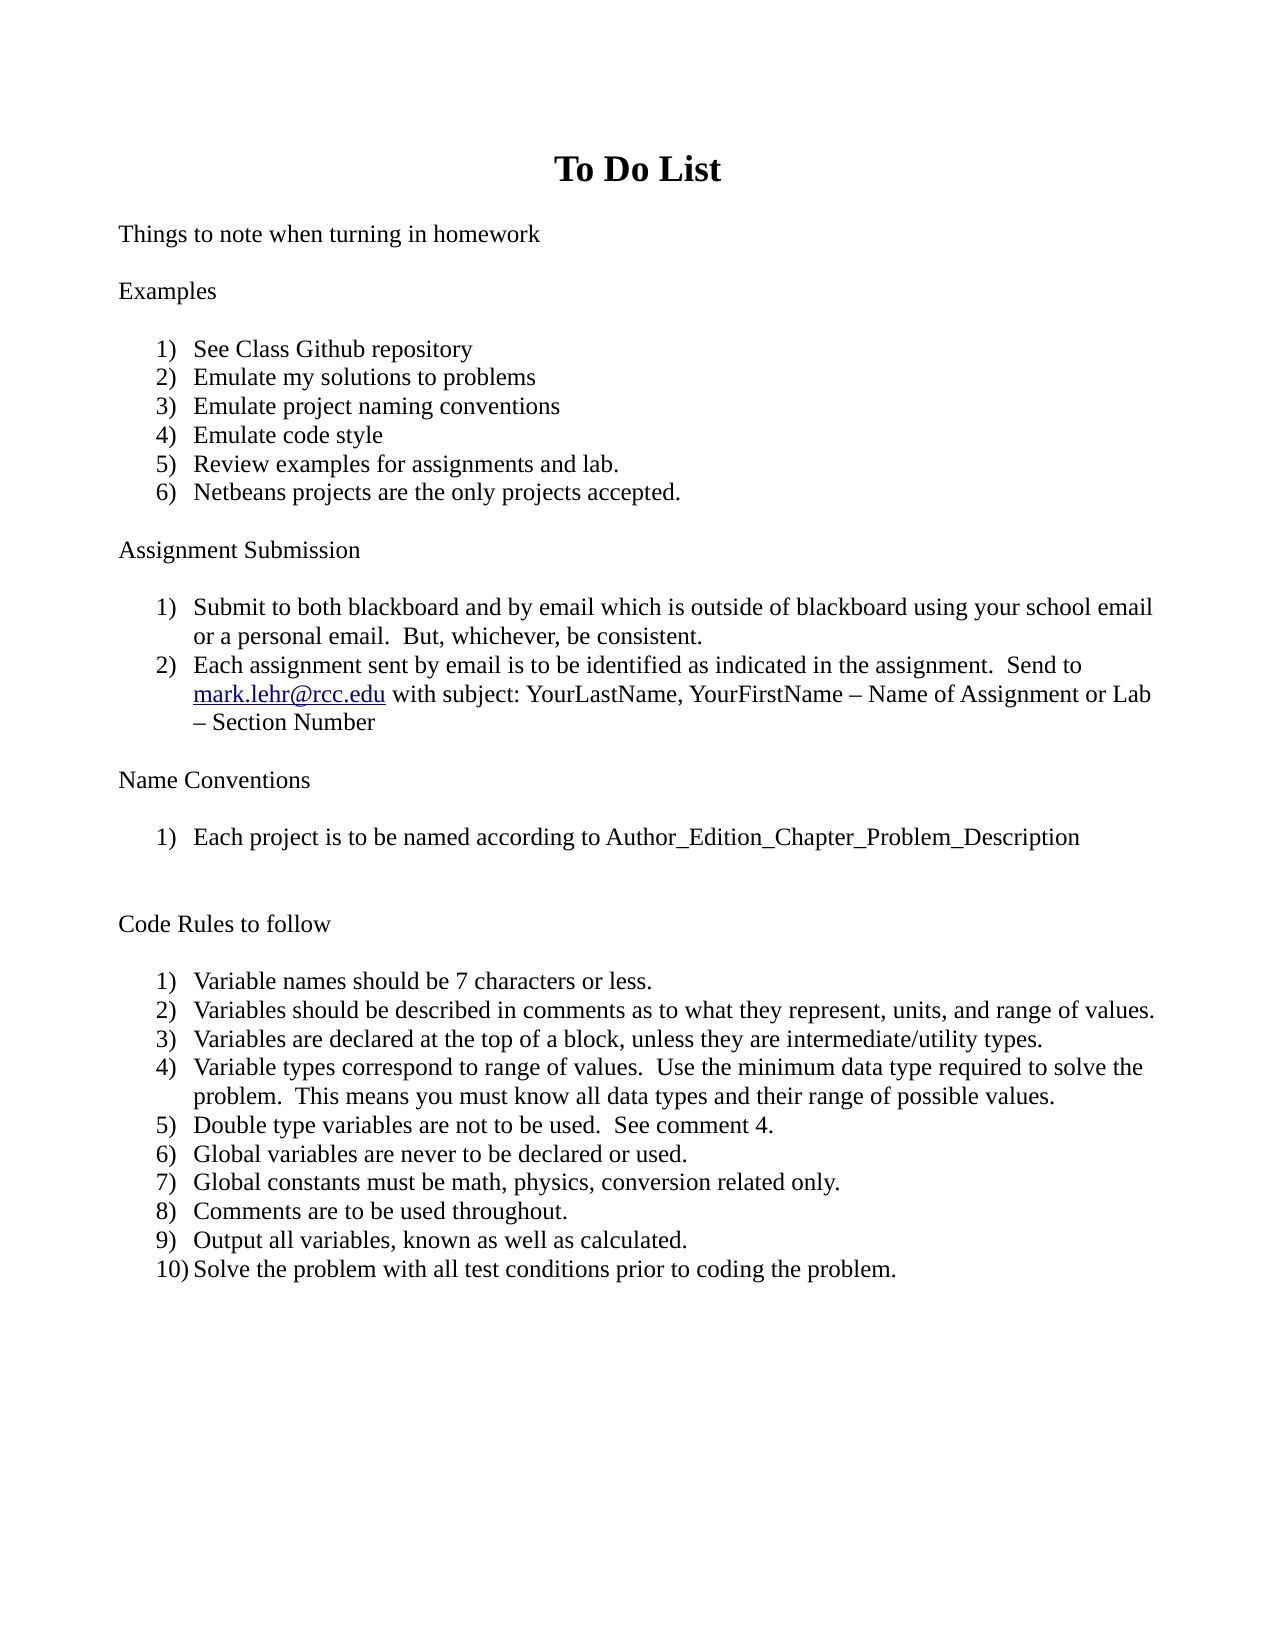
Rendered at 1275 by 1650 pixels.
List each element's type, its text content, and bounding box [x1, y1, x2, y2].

text Examples [118, 276, 1157, 305]
text To Do List [118, 147, 1157, 190]
list Emulate my solutions to problems [156, 362, 1157, 391]
list Solve the problem with all test conditions prior to coding the problem. [156, 1254, 1157, 1282]
list Variable names should be 7 characters or less. [156, 966, 1157, 995]
list Each project is to be named according to Author_Edition_Chapter_Problem_Description [156, 822, 1157, 851]
text Things to note when turning in homework [118, 219, 1157, 247]
list Review examples for assignments and lab. [156, 449, 1157, 477]
list Submit to both blackboard and by email which is outside of blackboard using your school email or a personal email. But, whichever, be consistent. [156, 592, 1157, 650]
list Variable types correspond to range of values. Use the minimum data type required to solve the problem. This means you must know all data types and their range of possible values. [156, 1052, 1157, 1110]
list Emulate code style [156, 420, 1157, 449]
list Double type variables are not to be used. See comment 4. [156, 1110, 1157, 1139]
list Variables are declared at the top of a block, unless they are intermediate/utility types. [156, 1024, 1157, 1052]
text Name Conventions [118, 765, 1157, 794]
list Emulate project naming conventions [156, 391, 1157, 420]
list Each assignment sent by email is to be identified as indicated in the assignment. Send to mark.lehr@rcc.edu with subject: YourLastName, YourFirstName – Name of Assignment or Lab – Section Number [156, 650, 1157, 736]
list Global variables are never to be declared or used. [156, 1139, 1157, 1167]
list Netbeans projects are the only projects accepted. [156, 477, 1157, 506]
list Output all variables, known as well as calculated. [156, 1225, 1157, 1254]
list See Class Github repository [156, 334, 1157, 362]
list Comments are to be used throughout. [156, 1196, 1157, 1225]
text Code Rules to follow [118, 909, 1157, 937]
list Global constants must be math, physics, conversion related only. [156, 1167, 1157, 1196]
list Variables should be described in comments as to what they represent, units, and range of values. [156, 995, 1157, 1024]
text Assignment Submission [118, 535, 1157, 564]
